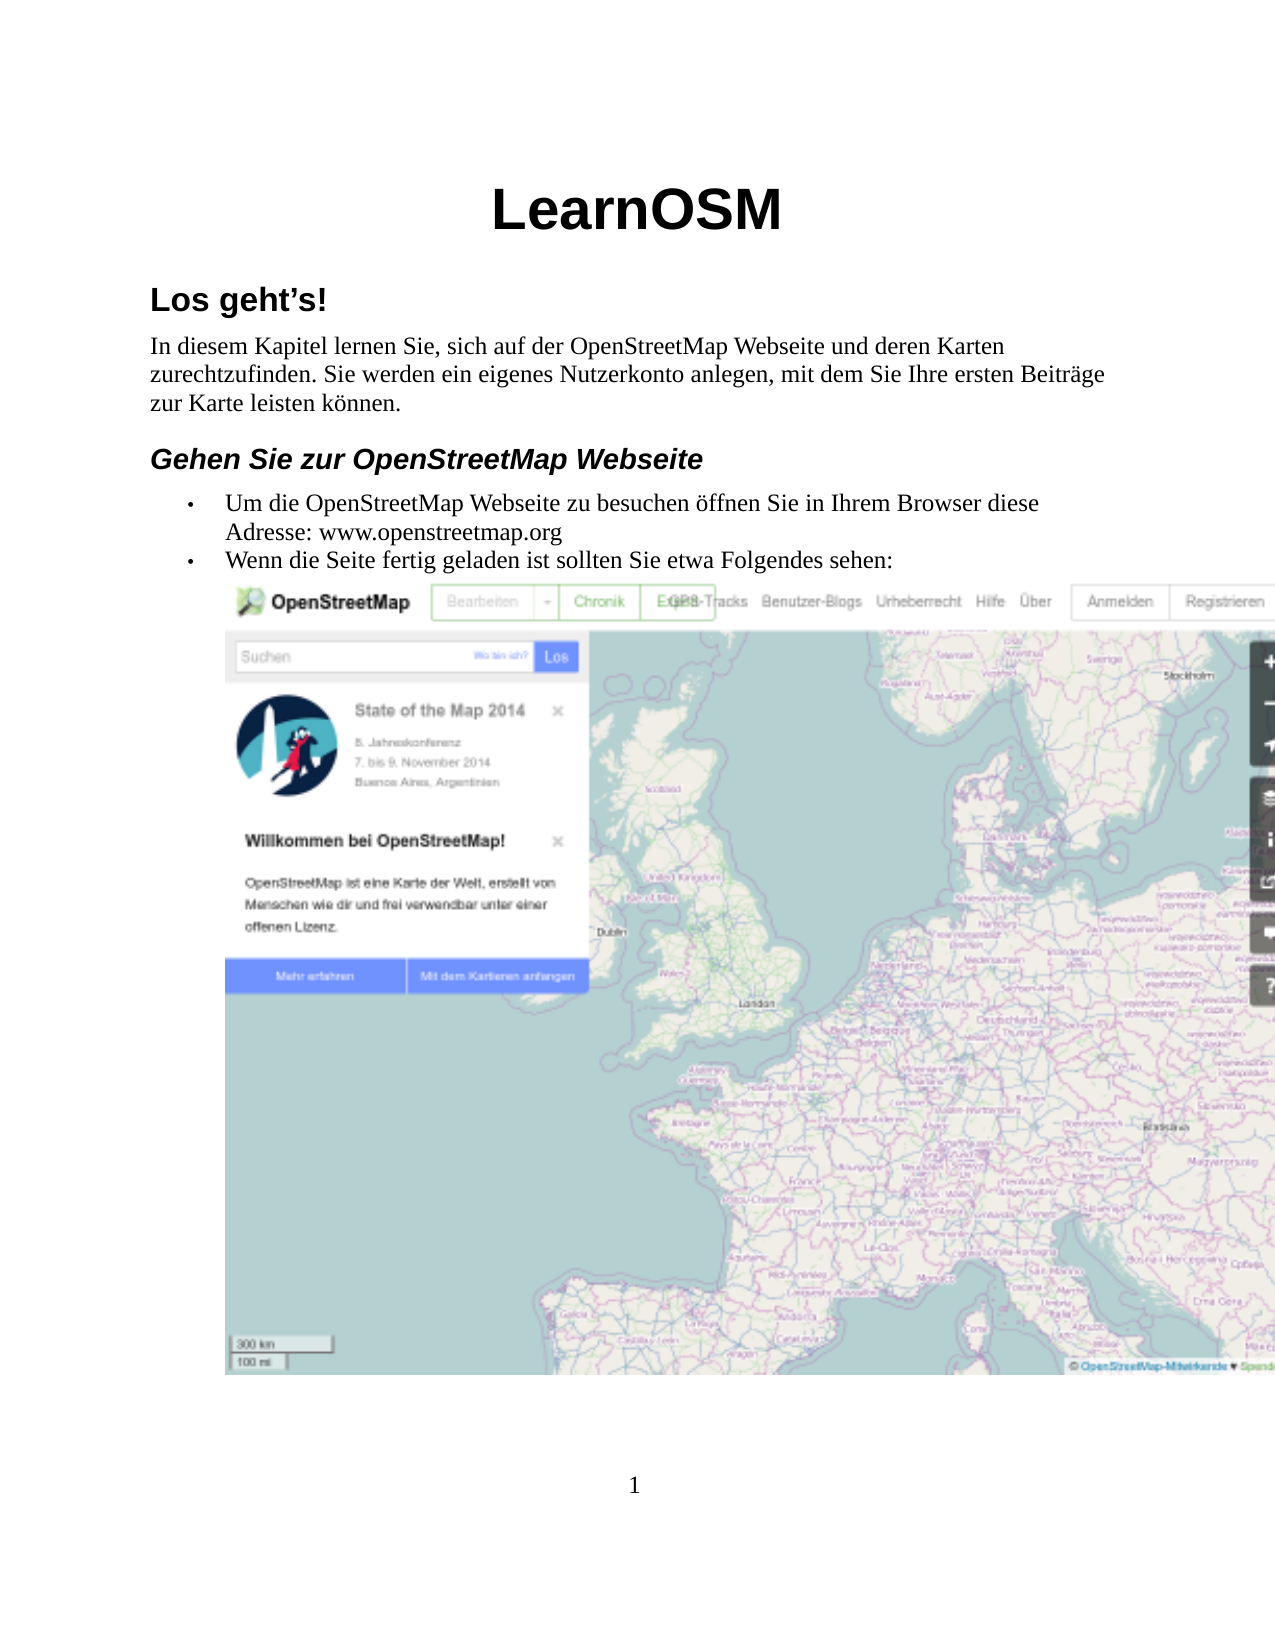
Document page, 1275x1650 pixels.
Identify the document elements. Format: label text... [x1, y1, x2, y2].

subtitle Los geht’s! [150, 279, 1125, 318]
title LearnOSM [150, 175, 1125, 242]
subtitle Gehen Sie zur OpenStreetMap Webseite [150, 442, 1125, 476]
text In diesem Kapitel lernen Sie, sich auf der OpenStreetMap Webseite und deren Karten zurechtzufinden. Sie werden ein eigenes Nutzerkonto anlegen, mit dem Sie Ihre ersten Beiträge zur Karte leisten können. [150, 331, 1125, 417]
list Um die OpenStreetMap Webseite zu besuchen öffnen Sie in Ihrem Browser diese Adresse: www.openstreetmap.org [187, 488, 1125, 546]
picture [225, 574, 1275, 1375]
list Wenn die Seite fertig geladen ist sollten Sie etwa Folgendes sehen: [187, 546, 1125, 574]
